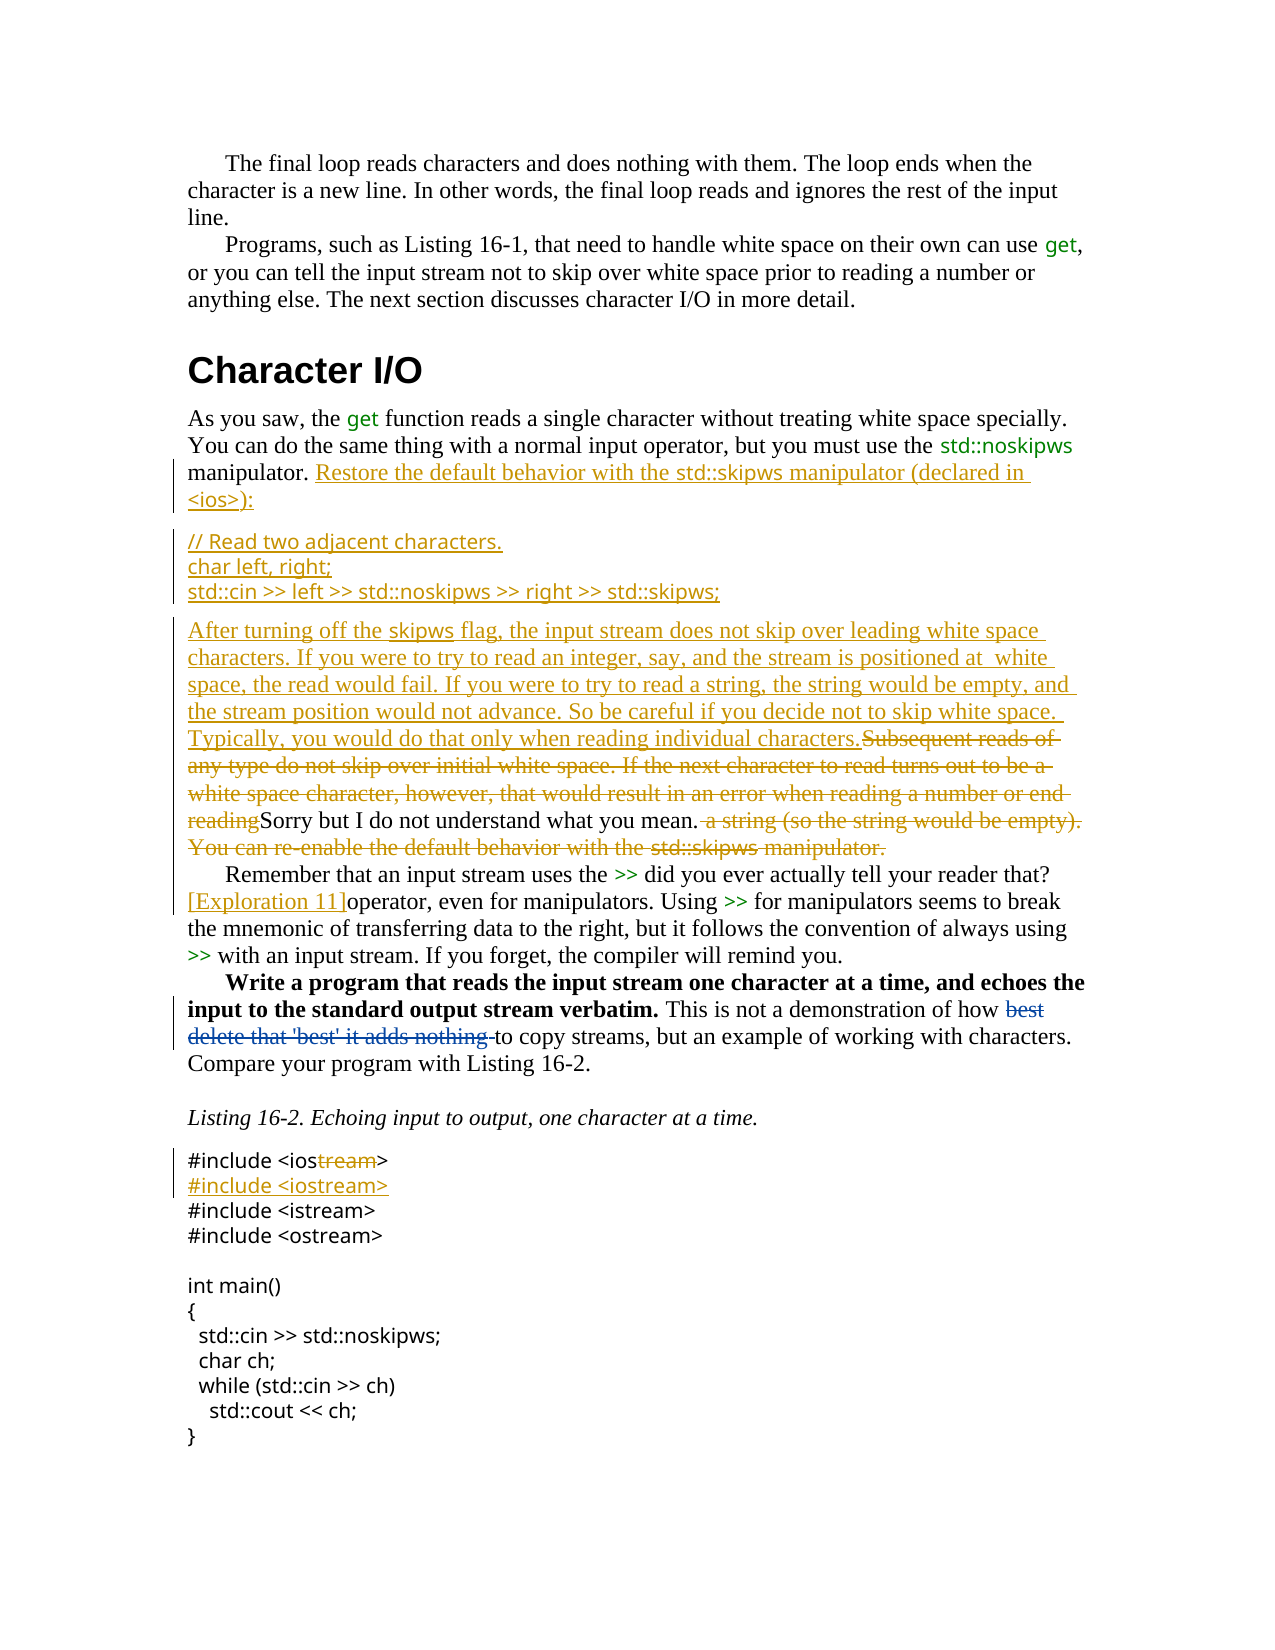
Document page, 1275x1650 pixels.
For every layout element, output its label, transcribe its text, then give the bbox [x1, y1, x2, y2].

subtitle Character I/O [187, 350, 1087, 392]
text } [187, 1423, 1072, 1448]
text Write a program that reads the input stream one character at a time, and echoes the input to the standard output stream verbatim. This is not a demonstration of how to copy streams, but an example of working with characters. Compare your program with Listing 16-2. [187, 969, 1087, 1077]
text char left, right; [187, 554, 1072, 579]
text while (std::cin >> ch) [187, 1373, 1072, 1398]
text Programs, such as Listing 16-1, that need to handle white space on their own can use get, or you can tell the input stream not to skip over white space prior to reading a number or anything else. The next section discusses character I/O in more detail. [187, 231, 1087, 312]
text #include <ostream> [187, 1223, 1072, 1248]
text As you saw, the get function reads a single character without treating white space specially. You can do the same thing with a normal input operator, but you must use the std::noskipws manipulator. Restore the default behavior with the std::skipws manipulator (declared in <ios>): [187, 404, 1087, 513]
text std::cin >> left >> std::noskipws >> right >> std::skipws; [187, 579, 1072, 604]
text int main() [187, 1273, 1072, 1298]
text Listing 16-2. Echoing input to output, one character at a time. [187, 1102, 1087, 1131]
text char ch; [187, 1348, 1072, 1373]
text Remember that an input stream uses the >> did you ever actually tell your reader that?[Exploration 11]operator, even for manipulators. Using >> for manipulators seems to break the mnemonic of transferring data to the right, but it follows the convention of always using >> with an input stream. If you forget, the compiler will remind you. [187, 861, 1087, 969]
text The final loop reads characters and does nothing with them. The loop ends when the character is a new line. In other words, the final loop reads and ignores the rest of the input line. [187, 150, 1087, 231]
text // Read two adjacent characters. [187, 529, 1072, 554]
text #include <istream> [187, 1198, 1072, 1223]
text std::cout << ch; [187, 1398, 1072, 1423]
text #include <iostream> [187, 1173, 1072, 1198]
text { [187, 1298, 1072, 1323]
text After turning off the skipws flag, the input stream does not skip over leading white space characters. If you were to try to read an integer, say, and the stream is positioned at white space, the read would fail. If you were to try to read a string, the string would be empty, and the stream position would not advance. So be careful if you decide not to skip white space. Typically, you would do that only when reading individual characters.Sorry but I do not understand what you mean. [187, 617, 1087, 861]
text std::cin >> std::noskipws; [187, 1323, 1072, 1348]
text #include <ios> [187, 1148, 1072, 1173]
